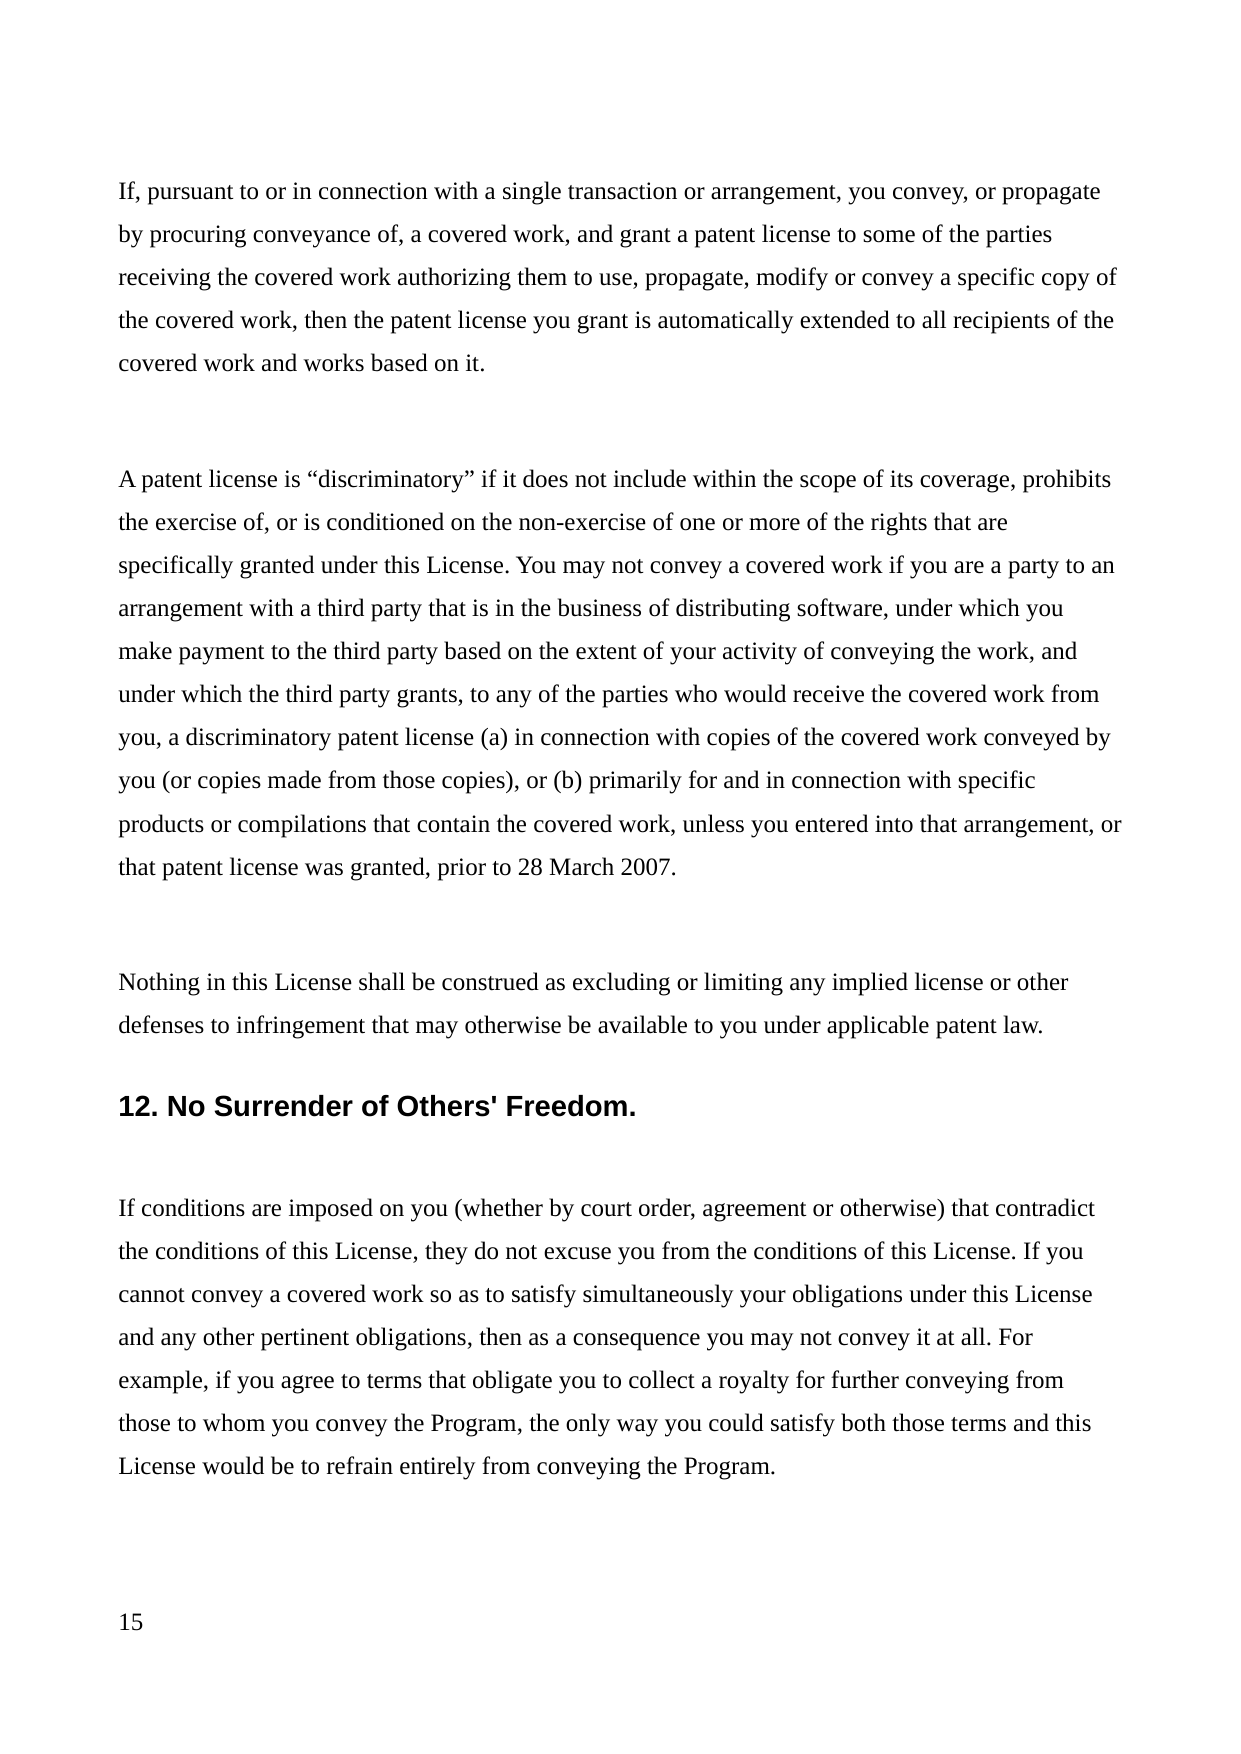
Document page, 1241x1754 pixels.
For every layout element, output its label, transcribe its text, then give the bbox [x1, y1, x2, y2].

text If, pursuant to or in connection with a single transaction or arrangement, you convey, or propagate by procuring conveyance of, a covered work, and grant a patent license to some of the parties receiving the covered work authorizing them to use, propagate, modify or convey a specific copy of the covered work, then the patent license you grant is automatically extended to all recipients of the covered work and works based on it. [118, 176, 1122, 377]
text A patent license is “discriminatory” if it does not include within the scope of its coverage, prohibits the exercise of, or is conditioned on the non-exercise of one or more of the rights that are specifically granted under this License. You may not convey a covered work if you are a party to an arrangement with a third party that is in the business of distributing software, under which you make payment to the third party based on the extent of your activity of conveying the work, and under which the third party grants, to any of the parties who would receive the covered work from you, a discriminatory patent license (a) in connection with copies of the covered work conveyed by you (or copies made from those copies), or (b) primarily for and in connection with specific products or compilations that contain the covered work, unless you entered into that arrangement, or that patent license was granted, prior to 28 March 2007. [118, 464, 1122, 881]
text Nothing in this License shall be construed as excluding or limiting any implied license or other defenses to infringement that may otherwise be available to you under applicable patent law. [118, 967, 1122, 1039]
subtitle 12. No Surrender of Others' Freedom. [118, 1089, 1122, 1122]
text If conditions are imposed on you (whether by court order, agreement or otherwise) that contradict the conditions of this License, they do not excuse you from the conditions of this License. If you cannot convey a covered work so as to satisfy simultaneously your obligations under this License and any other pertinent obligations, then as a consequence you may not convey it at all. For example, if you agree to terms that obligate you to collect a royalty for further conveying from those to whom you convey the Program, the only way you could satisfy both those terms and this License would be to refrain entirely from conveying the Program. [118, 1193, 1122, 1480]
